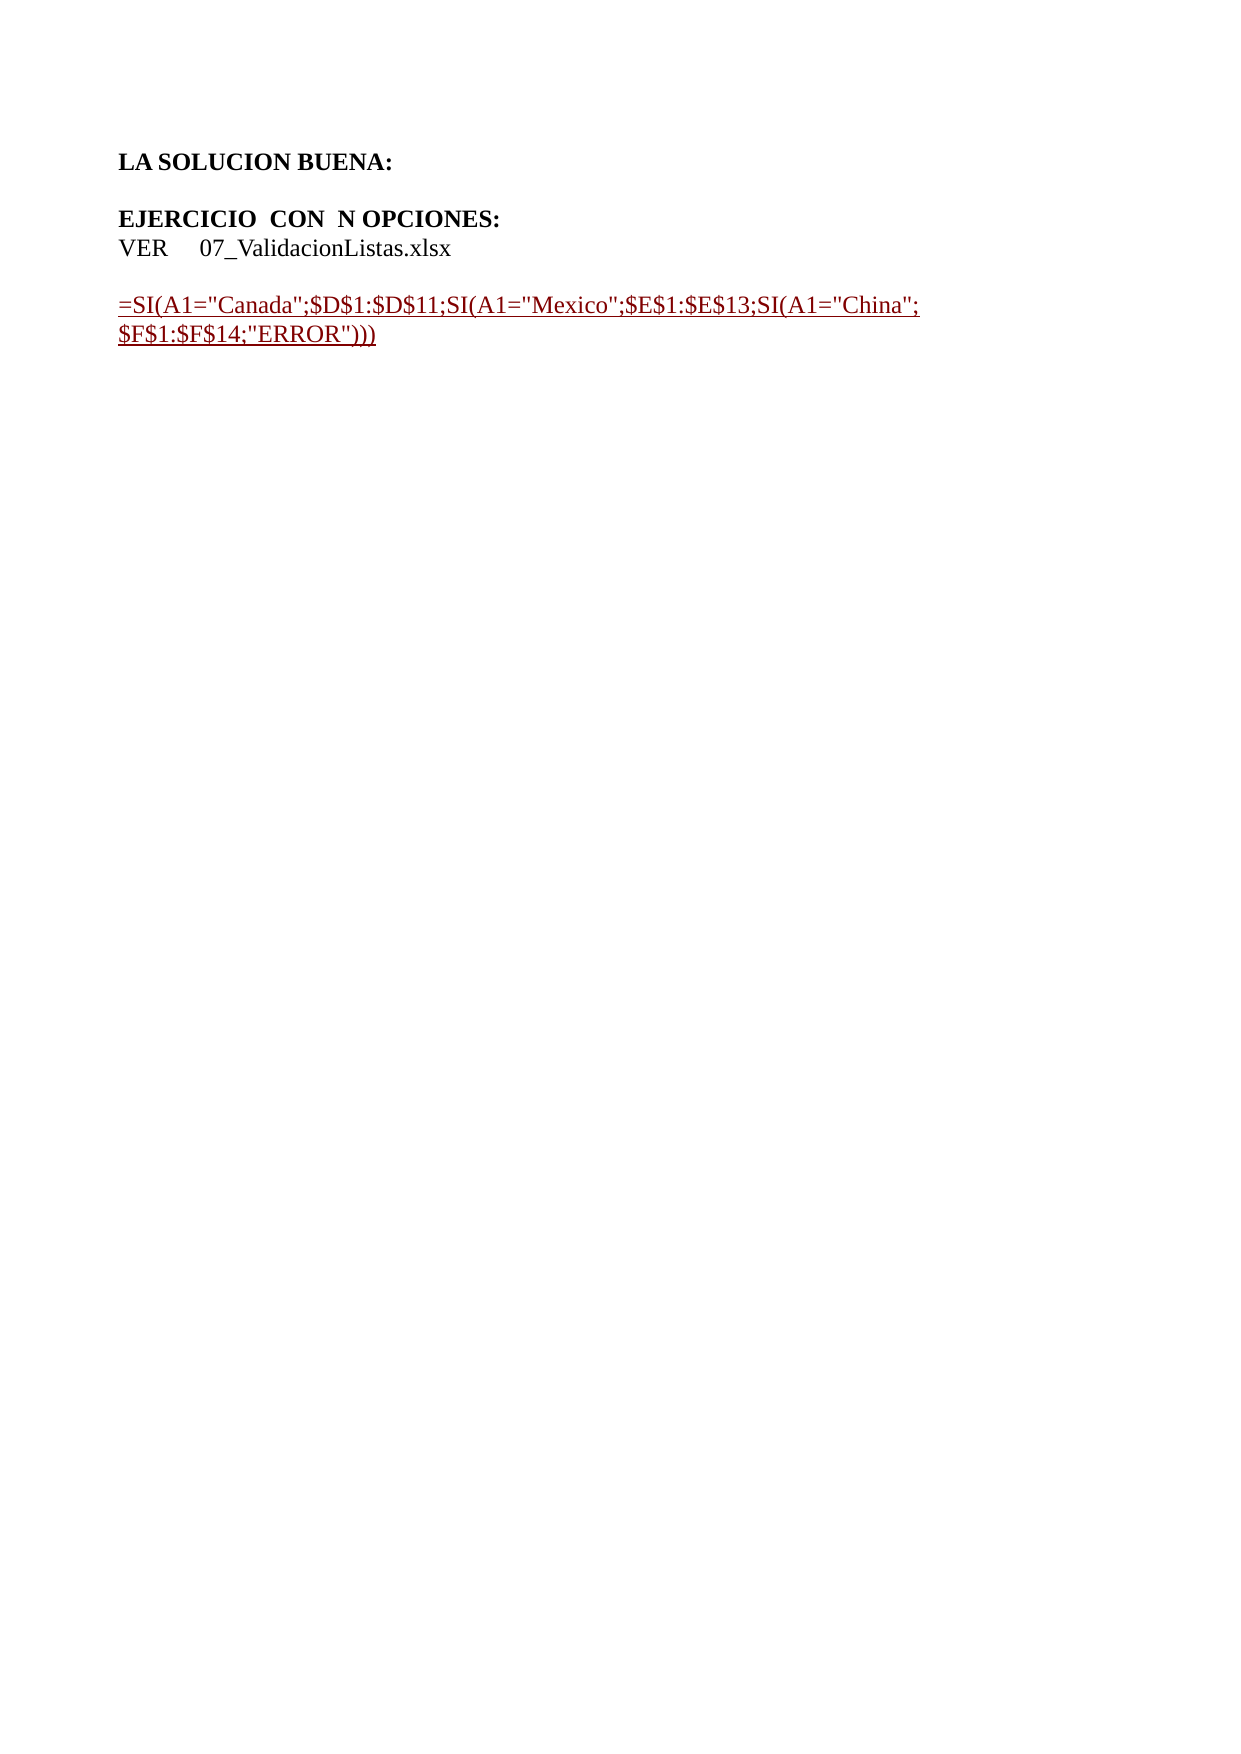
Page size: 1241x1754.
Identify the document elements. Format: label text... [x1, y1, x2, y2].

text LA SOLUCION BUENA: [118, 147, 1122, 176]
text =SI(A1="Canada";$D$1:$D$11;SI(A1="Mexico";$E$1:$E$13;SI(A1="China";$F$1:$F$14;"ERROR"))) [118, 291, 1122, 348]
text VER 07_ValidacionListas.xlsx [118, 233, 1122, 262]
text EJERCICIO CON N OPCIONES: [118, 204, 1122, 233]
